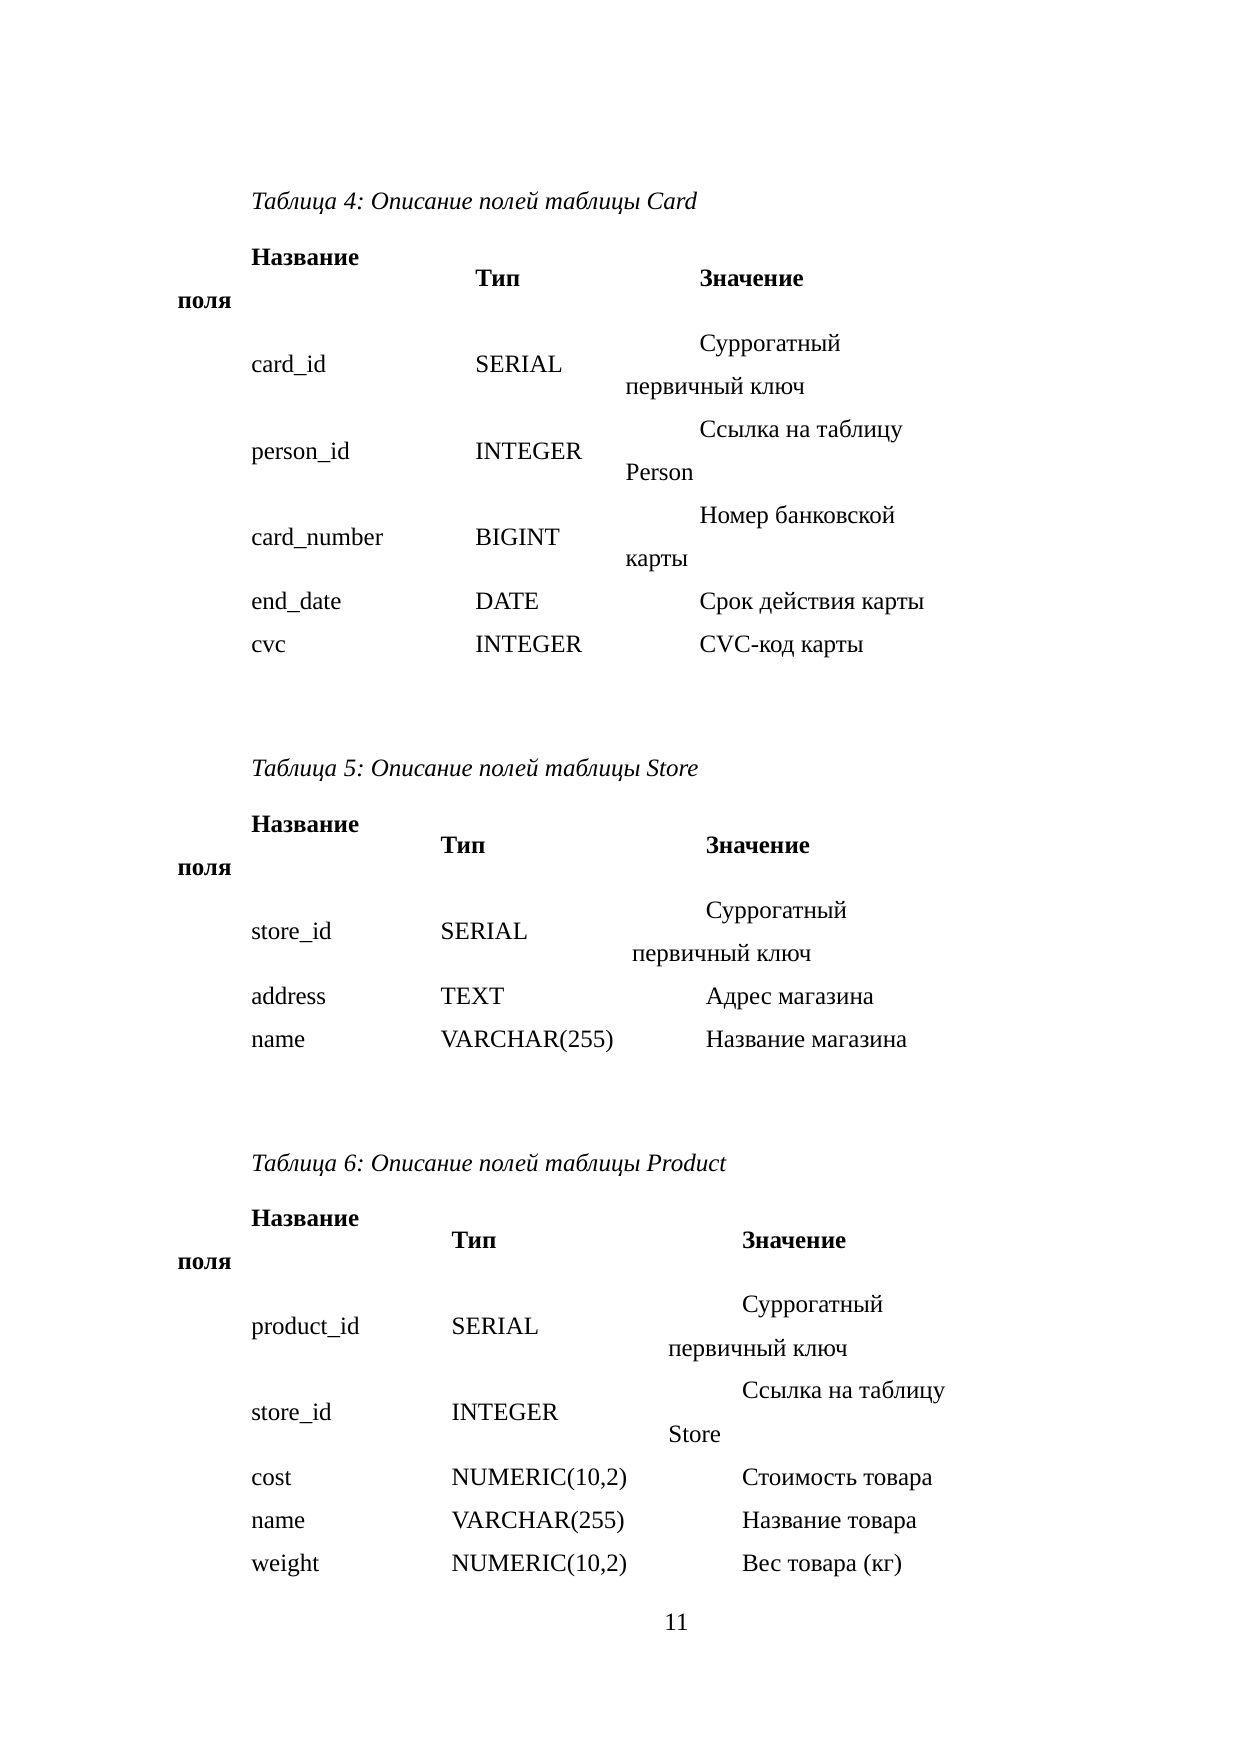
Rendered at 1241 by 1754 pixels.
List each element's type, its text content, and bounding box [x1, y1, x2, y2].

text Таблица 6: Описание полей таблицы Product [177, 1148, 1181, 1176]
table_cell Вес товара (кг) [668, 1548, 968, 1577]
table_cell CVC-код карты [625, 630, 939, 672]
table_cell INTEGER [401, 630, 625, 672]
table_cell Суррогатный первичный ключ [668, 1290, 968, 1376]
table_cell Ссылка на таблицу Store [668, 1376, 968, 1462]
table_cell VARCHAR(255) [367, 1024, 632, 1067]
table_cell INTEGER [378, 1376, 668, 1462]
table_cell Суррогатный первичный ключ [625, 328, 939, 414]
table_cell card_number [177, 500, 401, 586]
table_cell NUMERIC(10,2) [378, 1462, 668, 1505]
table_header Тип [367, 809, 632, 895]
table_cell Название магазина [632, 1024, 951, 1067]
table_cell product_id [177, 1290, 378, 1376]
table_header Тип [378, 1203, 668, 1289]
table_cell name [177, 1024, 367, 1067]
table_header Значение [632, 809, 951, 895]
text Таблица 4: Описание полей таблицы Card [177, 186, 1181, 215]
table_header Название поля [177, 242, 401, 328]
table_cell cost [177, 1462, 378, 1505]
table_header Тип [401, 242, 625, 328]
table_cell DATE [401, 586, 625, 629]
table_cell store_id [177, 895, 367, 981]
table_header Название поля [177, 809, 367, 895]
table_cell end_date [177, 586, 401, 629]
table_cell address [177, 981, 367, 1024]
table_header Название поля [177, 1203, 378, 1289]
table_cell BIGINT [401, 500, 625, 586]
table_cell Суррогатный первичный ключ [632, 895, 951, 981]
table_cell store_id [177, 1376, 378, 1462]
table_cell TEXT [367, 981, 632, 1024]
table_cell SERIAL [378, 1290, 668, 1376]
table_cell Адрес магазина [632, 981, 951, 1024]
table_header Значение [625, 242, 939, 328]
table_cell SERIAL [367, 895, 632, 981]
text Таблица 5: Описание полей таблицы Store [177, 753, 1181, 782]
table_cell NUMERIC(10,2) [378, 1548, 668, 1577]
table_cell Ссылка на таблицу Person [625, 414, 939, 500]
table_cell Стоимость товара [668, 1462, 968, 1505]
table_cell VARCHAR(255) [378, 1505, 668, 1548]
table_cell Название товара [668, 1505, 968, 1548]
table_cell card_id [177, 328, 401, 414]
table_cell name [177, 1505, 378, 1548]
table_cell Номер банковской карты [625, 500, 939, 586]
table_header Значение [668, 1203, 968, 1289]
table_cell Срок действия карты [625, 586, 939, 629]
table_cell SERIAL [401, 328, 625, 414]
table_cell INTEGER [401, 414, 625, 500]
table_cell person_id [177, 414, 401, 500]
table_cell weight [177, 1548, 378, 1577]
table_cell cvc [177, 630, 401, 672]
